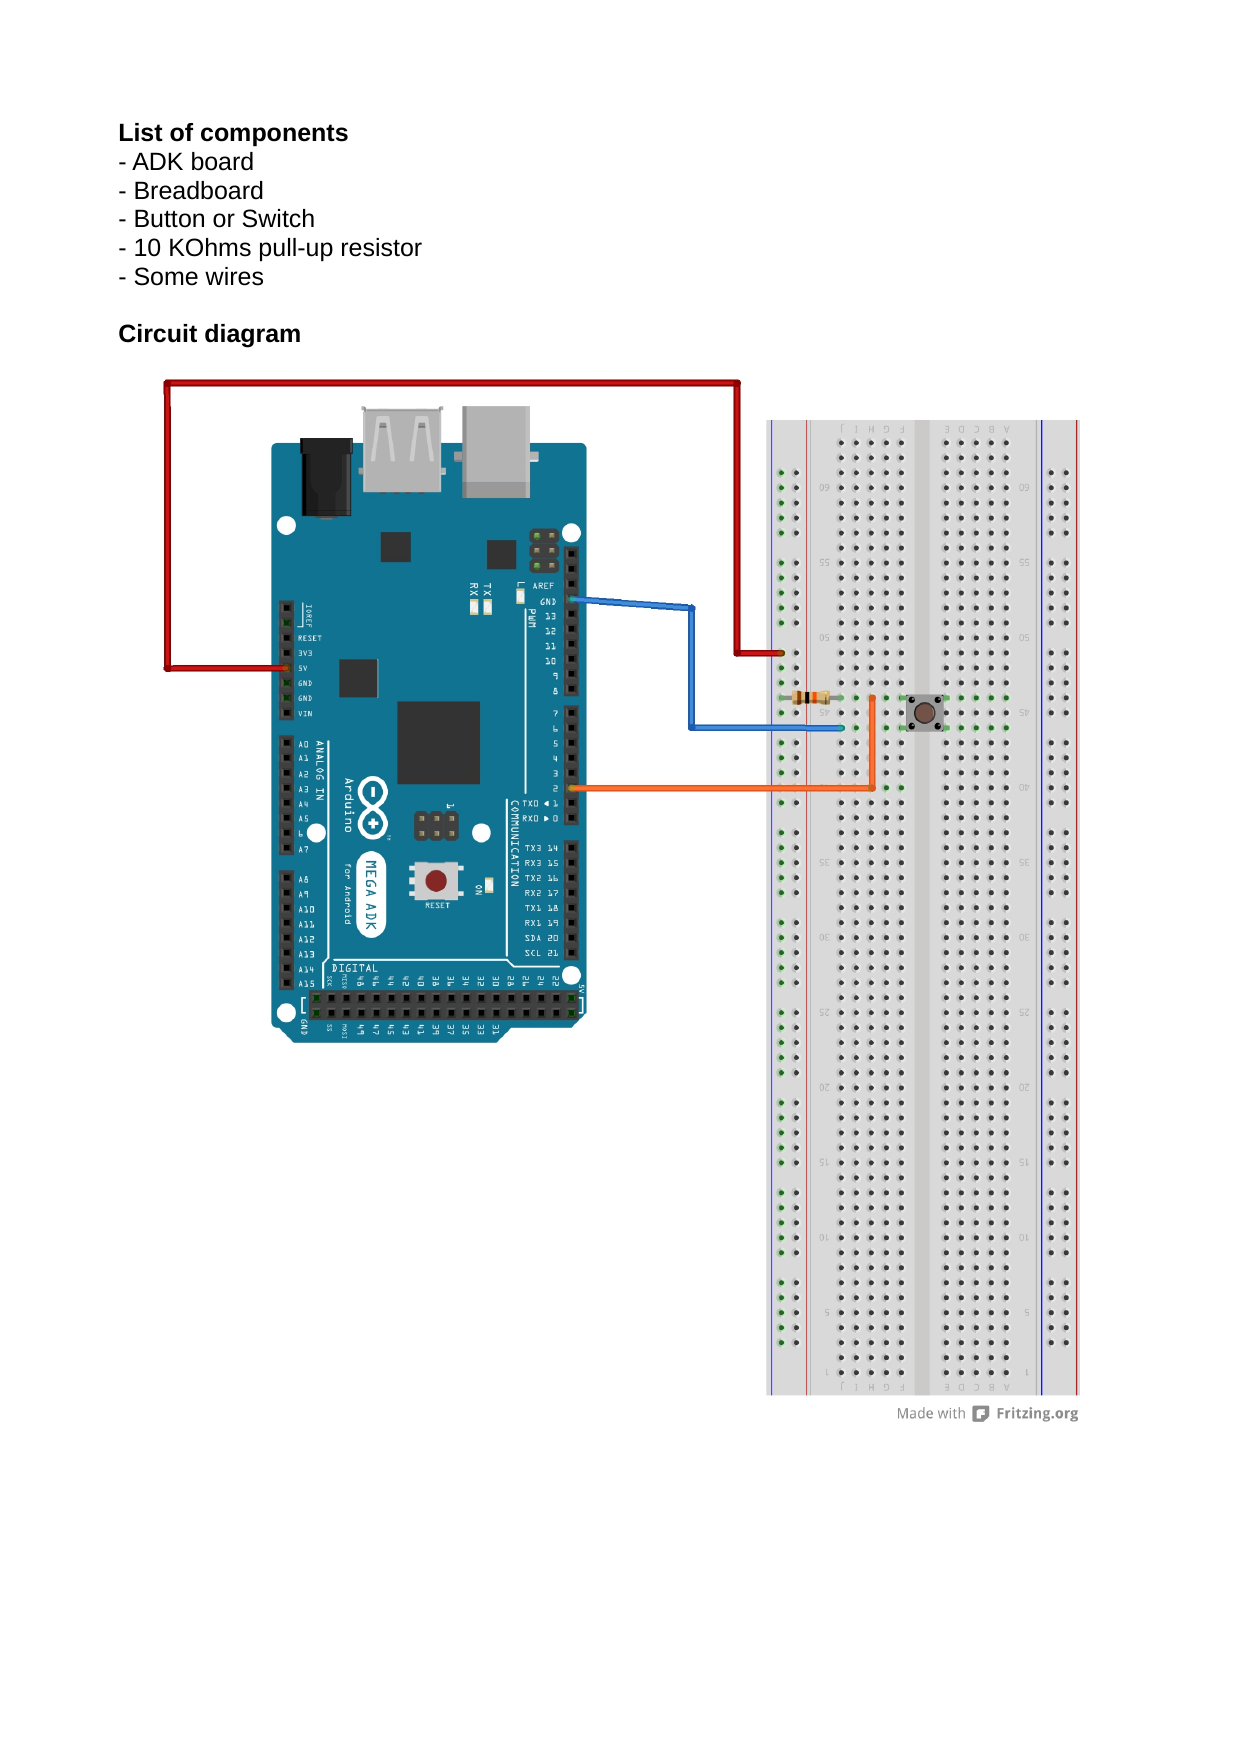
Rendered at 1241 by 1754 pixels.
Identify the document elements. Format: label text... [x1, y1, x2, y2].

text - 10 KOhms pull-up resistor [118, 233, 1122, 262]
text - Button or Switch [118, 204, 1122, 233]
text List of components [118, 118, 1122, 147]
text - Breadboard [118, 176, 1122, 204]
text - ADK board [118, 147, 1122, 176]
text Circuit diagram [118, 319, 1122, 348]
text - Some wires [118, 262, 1122, 291]
